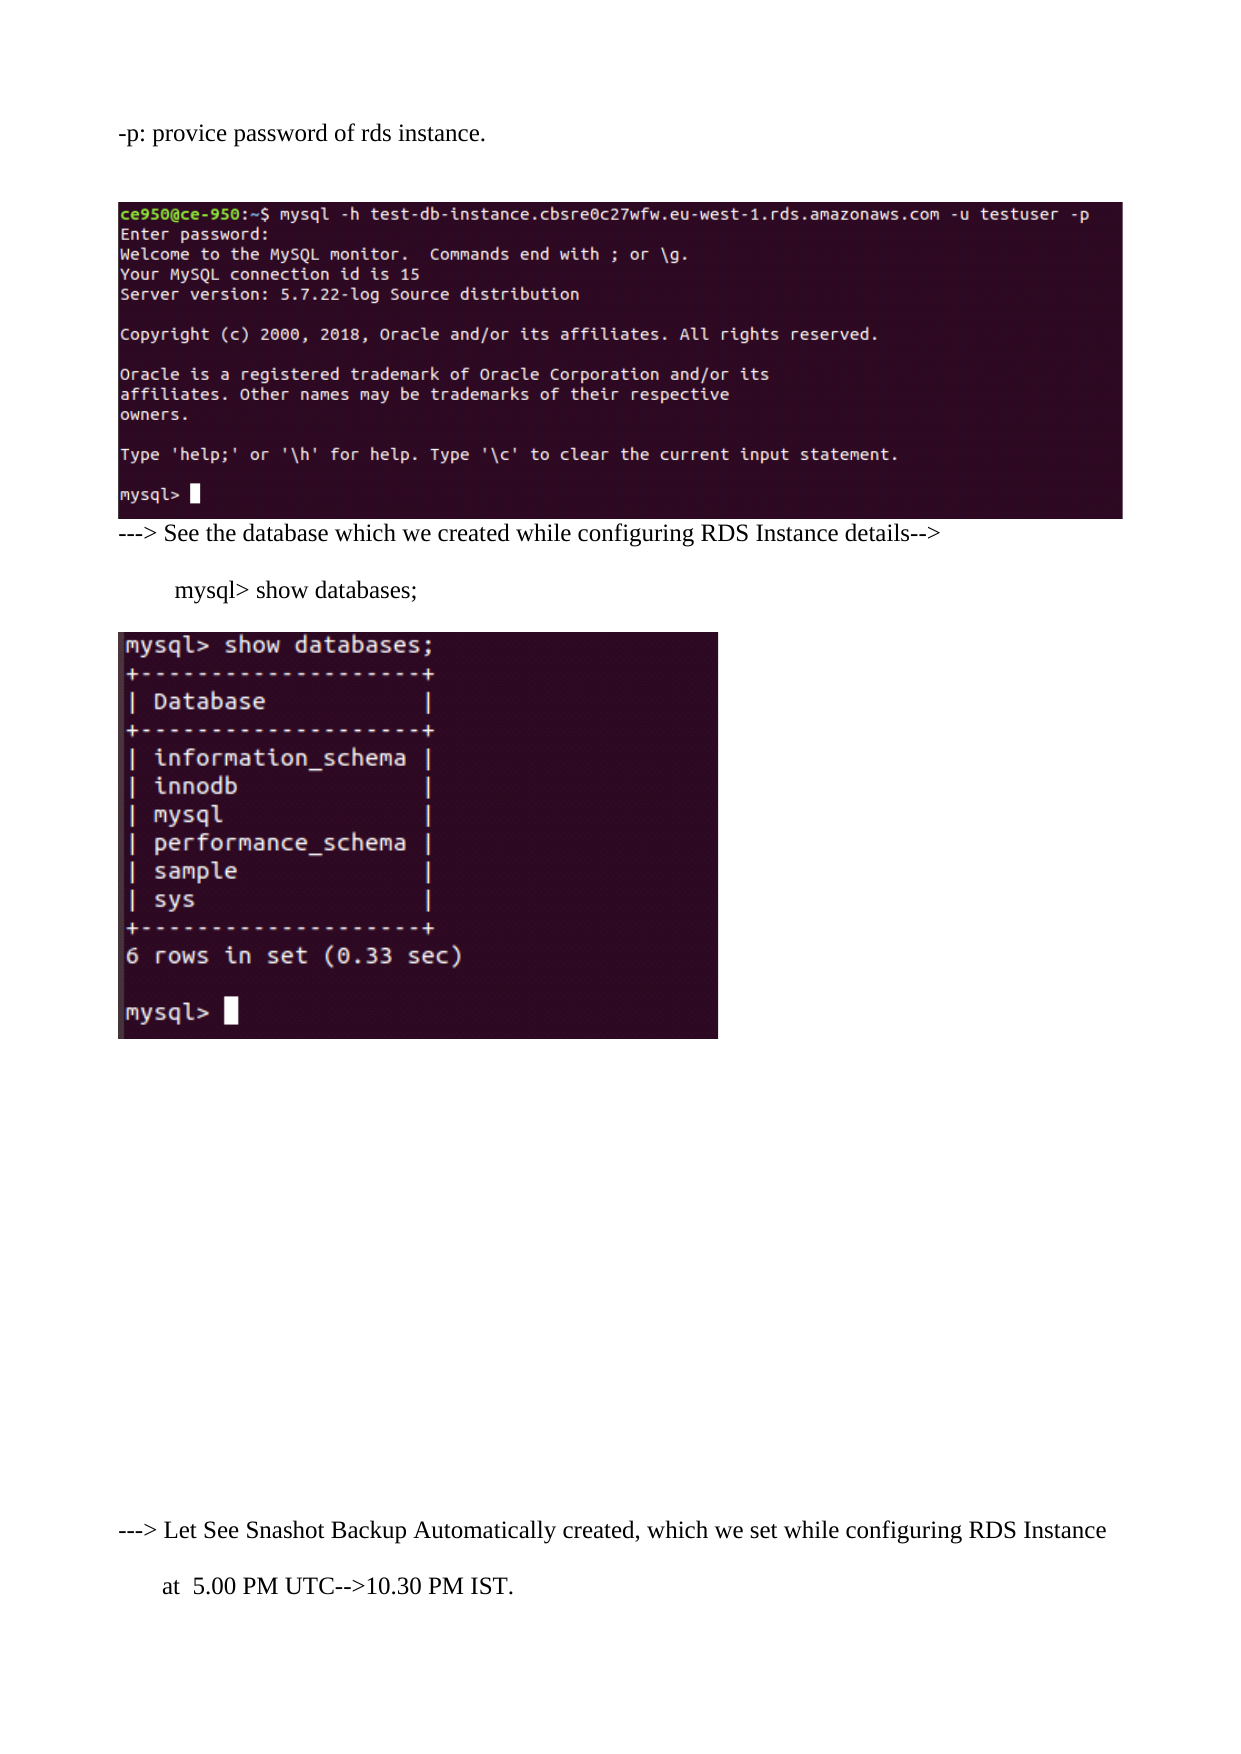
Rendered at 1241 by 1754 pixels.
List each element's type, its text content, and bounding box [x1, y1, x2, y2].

text mysql> show databases; [118, 575, 1122, 604]
text ---> See the database which we created while configuring RDS Instance details--> [118, 519, 1122, 547]
text -p: provice password of rds instance. [118, 118, 1122, 147]
text at 5.00 PM UTC-->10.30 PM IST. [118, 1571, 1122, 1600]
text ---> Let See Snashot Backup Automatically created, which we set while configuring RDS Instance [118, 1515, 1122, 1543]
